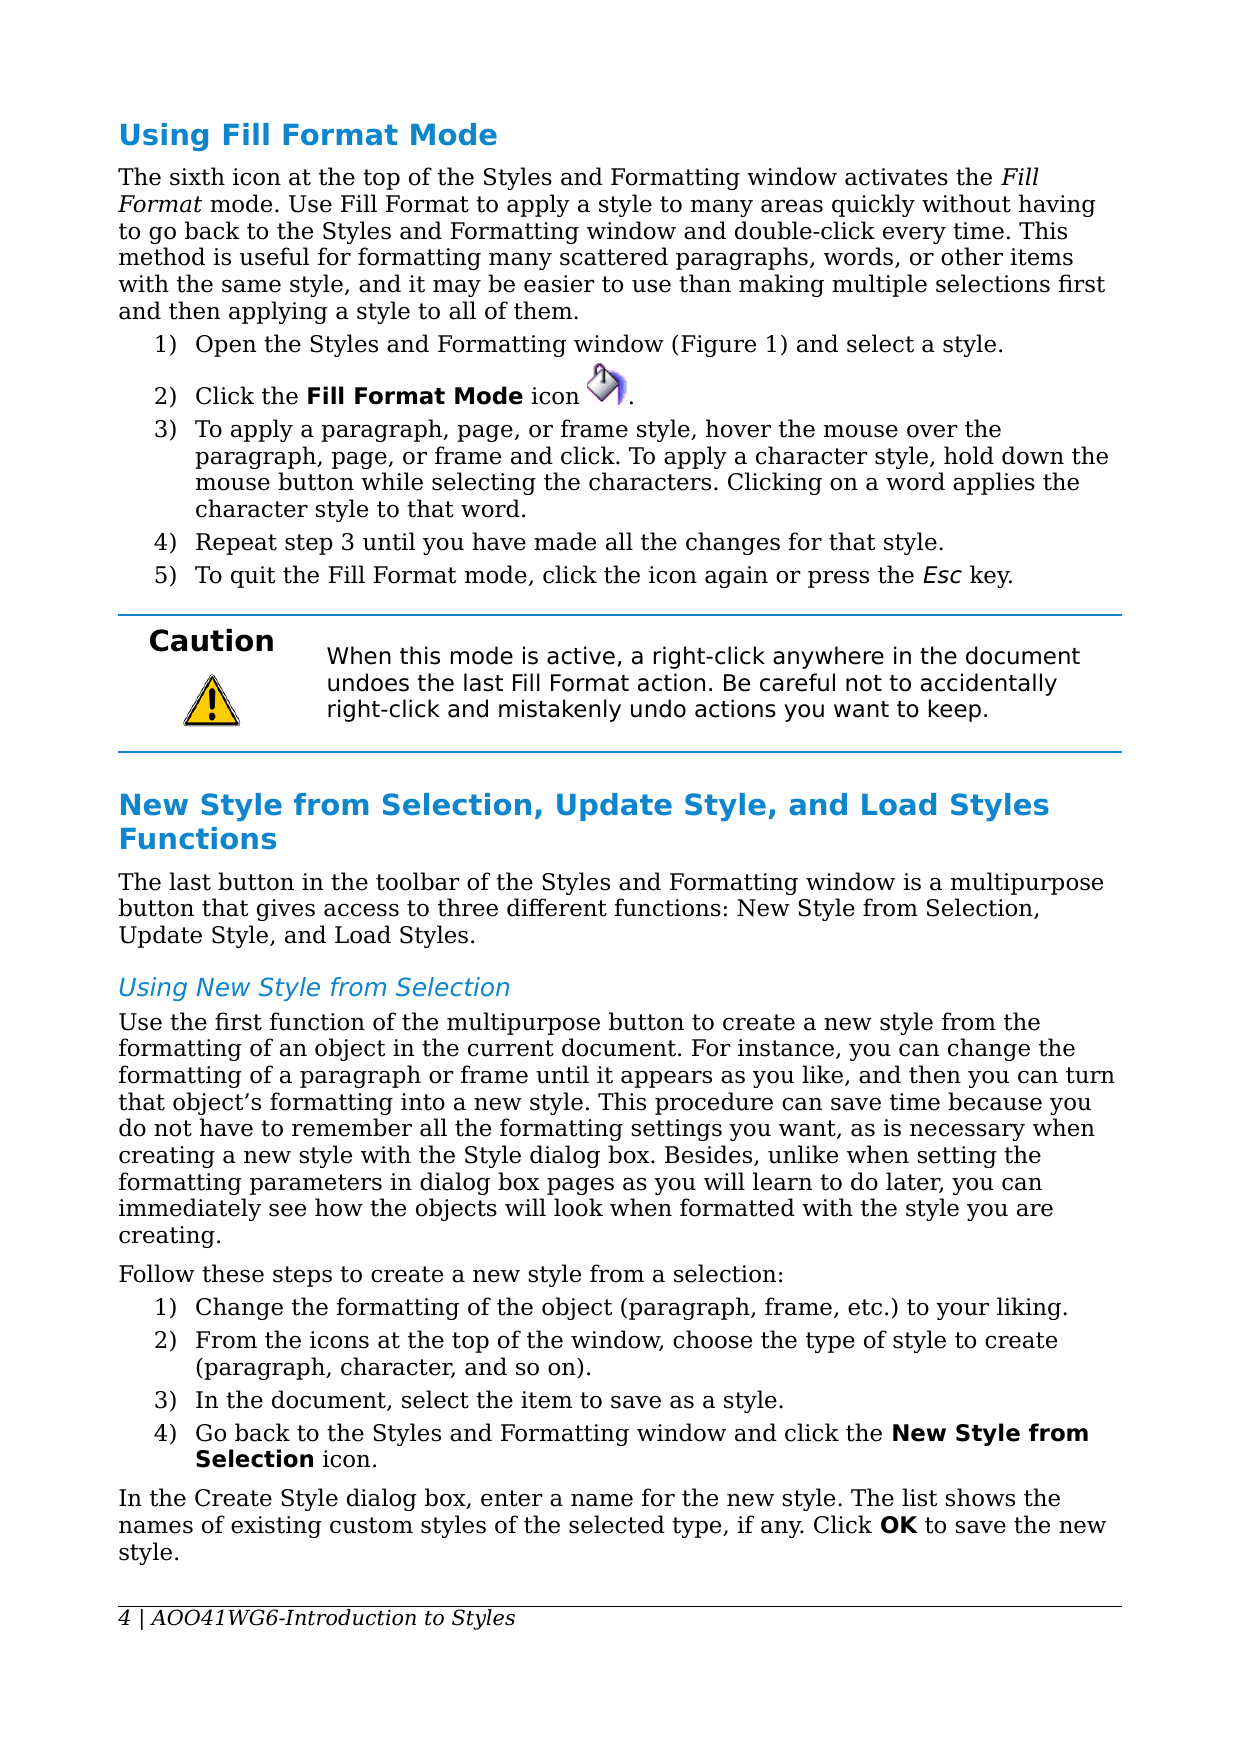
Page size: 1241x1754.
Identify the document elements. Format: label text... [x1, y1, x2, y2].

list In the document, select the item to save as a style. [177, 1387, 1122, 1413]
picture [179, 670, 244, 730]
table_header When this mode is active, a right-click anywhere in the document undoes the last Fill Format action. Be careful not to accidentally right-click and mistakenly undo actions you want to keep. [305, 616, 1122, 751]
list Go back to the Styles and Formatting window and click the New Style from Selection icon. [177, 1420, 1122, 1473]
table_header Caution [118, 616, 305, 751]
text In the Create Style dialog box, enter a name for the new style. The list shows the names of existing custom styles of the selected type, if any. Click OK to save the new style. [118, 1486, 1122, 1566]
subtitle Using Fill Format Mode [118, 118, 1122, 152]
text The last button in the toolbar of the Styles and Formatting window is a multipurpose button that gives access to three different functions: New Style from Selection, Update Style, and Load Styles. [118, 869, 1122, 949]
text Use the first function of the multipurpose button to create a new style from the formatting of an object in the current document. For instance, you can change the formatting of a paragraph or frame until it appears as you like, and then you can turn that object’s formatting into a new style. This procedure can save time because you do not have to remember all the formatting settings you want, as is necessary when creating a new style with the Style dialog box. Besides, unlike when setting the formatting parameters in dialog box pages as you will learn to do later, you can immediately see how the objects will look when formatted with the style you are creating. [118, 1009, 1122, 1249]
list To apply a paragraph, page, or frame style, hover the mouse over the paragraph, page, or frame and click. To apply a character style, hold down the mouse button while selecting the characters. Clicking on a word applies the character style to that word. [177, 416, 1122, 523]
subtitle New Style from Selection, Update Style, and Load Styles Functions [118, 788, 1122, 856]
list Click the Fill Format Mode icon . [177, 364, 1122, 410]
list Repeat step 3 until you have made all the changes for that style. [177, 529, 1122, 556]
list Open the Styles and Formatting window (Figure 1) and select a style. [177, 331, 1122, 358]
list From the icons at the top of the window, choose the type of style to create (paragraph, character, and so on). [177, 1327, 1122, 1381]
list Follow these steps to create a new style from a selection: [118, 1261, 1122, 1288]
list To quit the Fill Format mode, click the icon again or press the Esc key. [177, 562, 1122, 589]
picture [587, 363, 628, 405]
list The sixth icon at the top of the Styles and Formatting window activates the Fill Format mode. Use Fill Format to apply a style to many areas quickly without having to go back to the Styles and Formatting window and double-click every time. This method is useful for formatting many scattered paragraphs, words, or other items with the same style, and it may be easier to use than making multiple selections first and then applying a style to all of them. [118, 164, 1122, 324]
subtitle Using New Style from Selection [118, 973, 1122, 1002]
list Change the formatting of the object (paragraph, frame, etc.) to your liking. [177, 1294, 1122, 1321]
